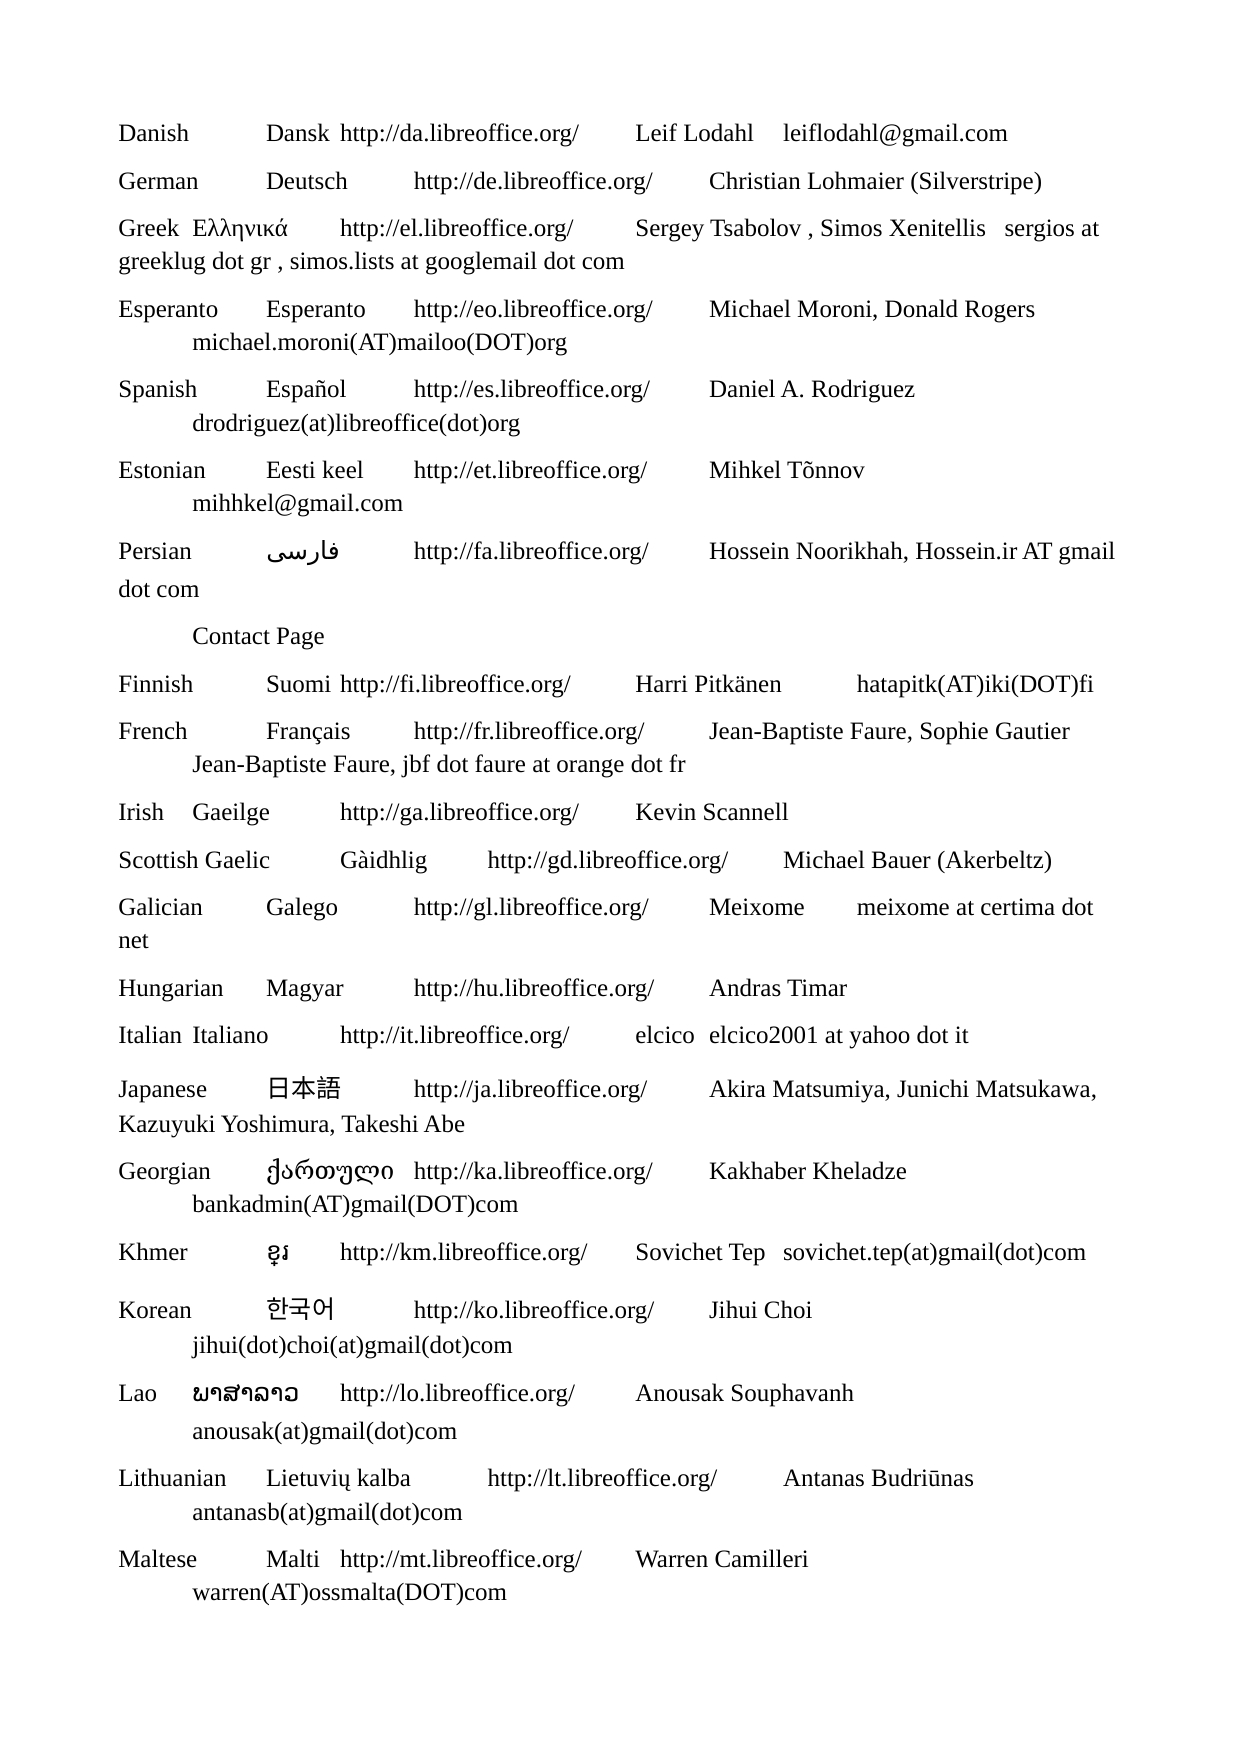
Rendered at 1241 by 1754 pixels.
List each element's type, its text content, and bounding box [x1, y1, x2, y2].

text Esperanto Esperanto http://eo.libreoffice.org/ Michael Moroni, Donald Rogers michael.moroni(AT)mailoo(DOT)org [118, 294, 1122, 356]
text Maltese Malti http://mt.libreoffice.org/ Warren Camilleri warren(AT)ossmalta(DOT)com [118, 1544, 1122, 1606]
text Persian فارسى http://fa.libreoffice.org/ Hossein Noorikhah, Hossein.ir AT gmail dot com [118, 536, 1122, 602]
text Lao ພາສາລາວ http://lo.libreoffice.org/ Anousak Souphavanh anousak(at)gmail(dot)com [118, 1378, 1122, 1445]
text French Français http://fr.libreoffice.org/ Jean-Baptiste Faure, Sophie Gautier Jean-Baptiste Faure, jbf dot faure at orange dot fr [118, 716, 1122, 778]
text Georgian ქართული http://ka.libreoffice.org/ Kakhaber Kheladze bankadmin(AT)gmail(DOT)com [118, 1156, 1122, 1218]
text Scottish Gaelic Gàidhlig http://gd.libreoffice.org/ Michael Bauer (Akerbeltz) [118, 845, 1122, 873]
text Irish Gaeilge http://ga.libreoffice.org/ Kevin Scannell [118, 797, 1122, 826]
text Galician Galego http://gl.libreoffice.org/ Meixome meixome at certima dot net [118, 892, 1122, 954]
text Spanish Español http://es.libreoffice.org/ Daniel A. Rodriguez drodriguez(at)libreoffice(dot)org [118, 374, 1122, 436]
text Italian Italiano http://it.libreoffice.org/ elcico elcico2001 at yahoo dot it [118, 1021, 1122, 1049]
text Korean 한국어 http://ko.libreoffice.org/ Jihui Choi jihui(dot)choi(at)gmail(dot)com [118, 1290, 1122, 1359]
text Danish Dansk http://da.libreoffice.org/ Leif Lodahl leiflodahl@gmail.com [118, 118, 1122, 147]
text German Deutsch http://de.libreoffice.org/ Christian Lohmaier (Silverstripe) [118, 166, 1122, 194]
text Khmer ខ្មែរ http://km.libreoffice.org/ Sovichet Tep sovichet.tep(at)gmail(dot)com [118, 1237, 1122, 1270]
text Estonian Eesti keel http://et.libreoffice.org/ Mihkel Tõnnov mihhkel@gmail.com [118, 455, 1122, 517]
text Lithuanian Lietuvių kalba http://lt.libreoffice.org/ Antanas Budriūnas antanasb(at)gmail(dot)com [118, 1463, 1122, 1525]
text Greek Ελληνικά http://el.libreoffice.org/ Sergey Tsabolov , Simos Xenitellis sergios at greeklug dot gr , simos.lists at googlemail dot com [118, 213, 1122, 275]
text Contact Page [118, 621, 1122, 650]
text Hungarian Magyar http://hu.libreoffice.org/ Andras Timar [118, 973, 1122, 1002]
text Finnish Suomi http://fi.libreoffice.org/ Harri Pitkänen hatapitk(AT)iki(DOT)fi [118, 669, 1122, 698]
text Japanese 日本語 http://ja.libreoffice.org/ Akira Matsumiya, Junichi Matsukawa, Kazuyuki Yoshimura, Takeshi Abe [118, 1068, 1122, 1137]
